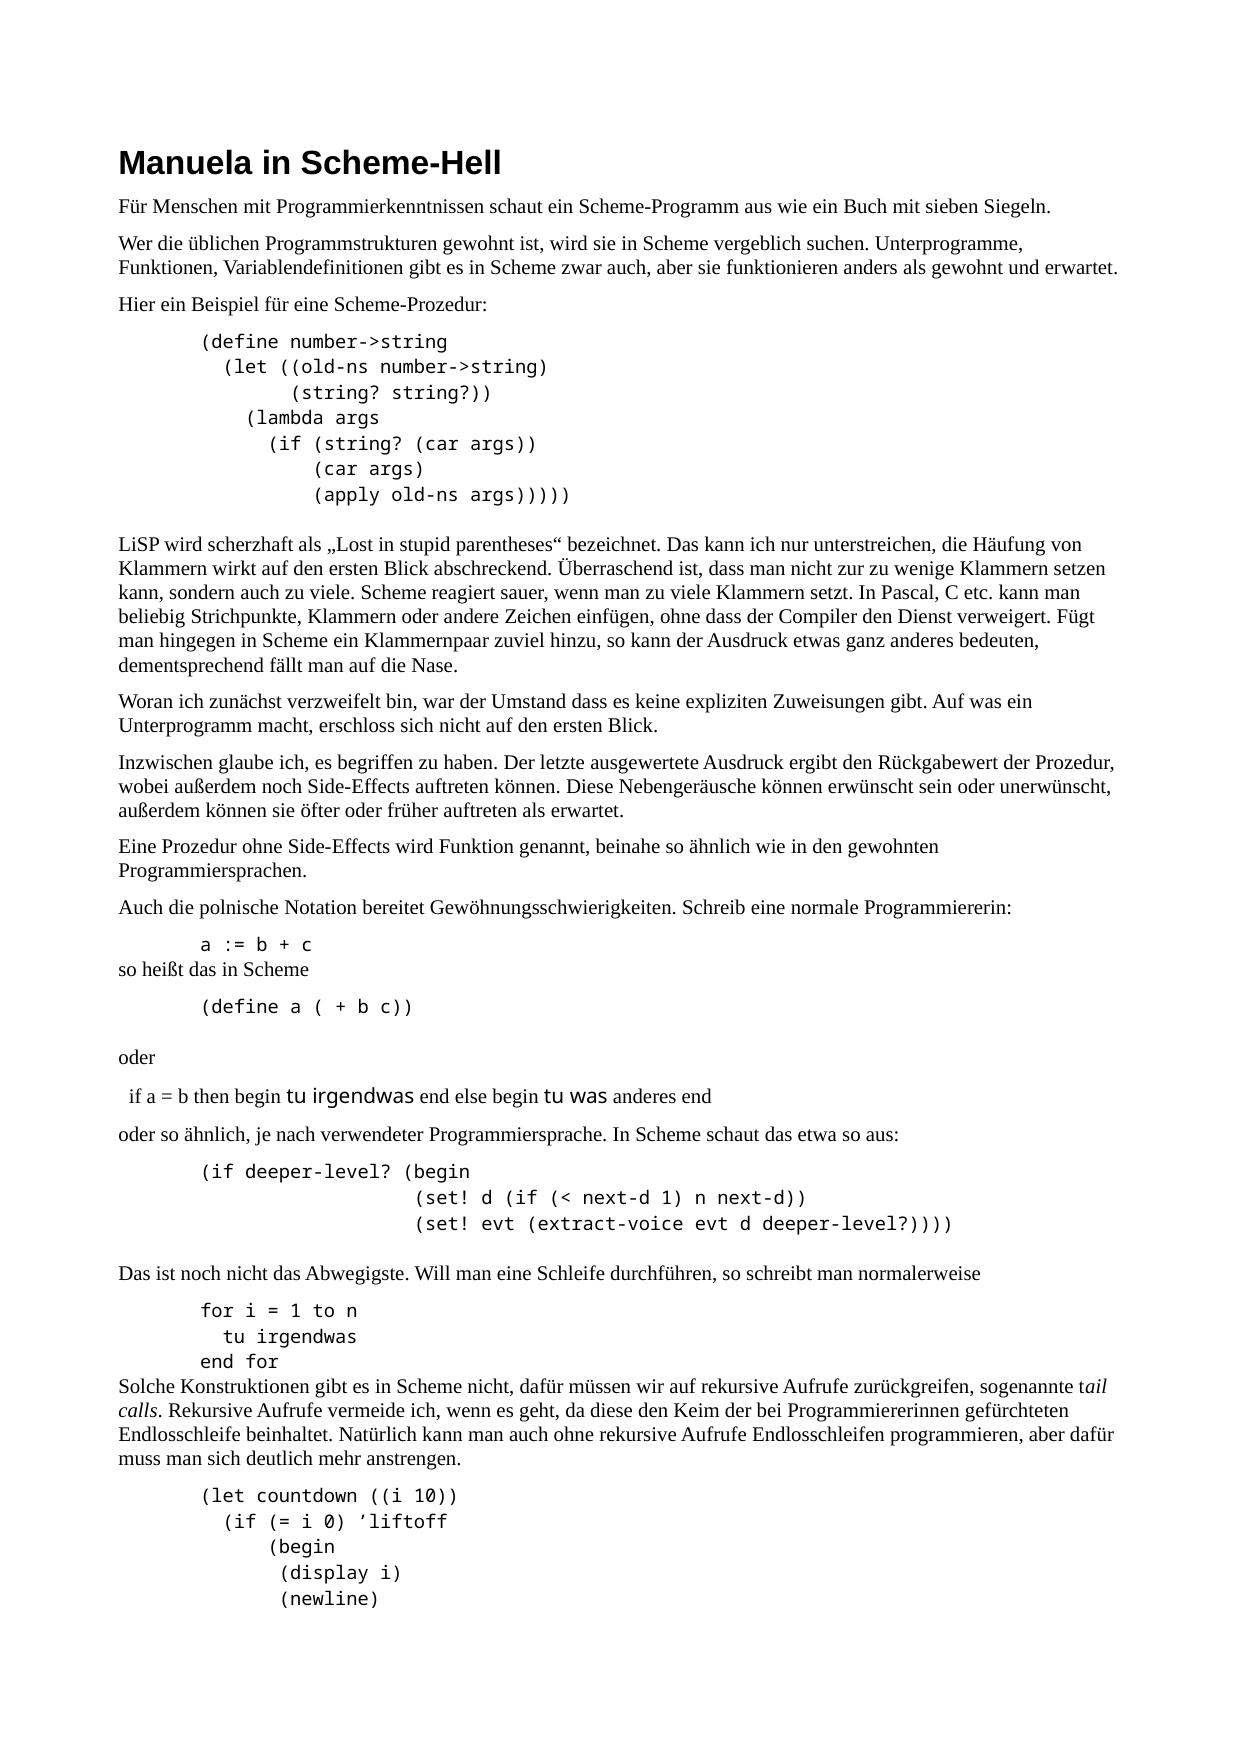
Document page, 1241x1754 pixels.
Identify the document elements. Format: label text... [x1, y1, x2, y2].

text end for [177, 1348, 1122, 1374]
text (if (string? (car args)) [177, 430, 1122, 456]
text Inzwischen glaube ich, es begriffen zu haben. Der letzte ausgewertete Ausdruck ergibt den Rückgabewert der Prozedur, wobei außerdem noch Side-Effects auftreten können. Diese Nebengeräusche können erwünscht sein oder unerwünscht, außerdem können sie öfter oder früher auftreten als erwartet. [118, 750, 1122, 822]
text Das ist noch nicht das Abwegigste. Will man eine Schleife durchführen, so schreibt man normalerweise [118, 1261, 1122, 1285]
text (lambda args [177, 404, 1122, 430]
text (apply old-ns args))))) [177, 481, 1122, 507]
text LiSP wird scherzhaft als „Lost in stupid parentheses“ bezeichnet. Das kann ich nur unterstreichen, die Häufung von Klammern wirkt auf den ersten Blick abschreckend. Überraschend ist, dass man nicht zur zu wenige Klammern setzen kann, sondern auch zu viele. Scheme reagiert sauer, wenn man zu viele Klammern setzt. In Pascal, C etc. kann man beliebig Strichpunkte, Klammern oder andere Zeichen einfügen, ohne dass der Compiler den Dienst verweigert. Fügt man hingegen in Scheme ein Klammernpaar zuviel hinzu, so kann der Ausdruck etwas ganz anderes bedeuten, dementsprechend fällt man auf die Nase. [118, 532, 1122, 677]
text oder so ähnlich, je nach verwendeter Programmiersprache. In Scheme schaut das etwa so aus: [118, 1122, 1122, 1146]
text Auch die polnische Notation bereitet Gewöhnungsschwierigkeiten. Schreib eine normale Programmiererin: [118, 895, 1122, 919]
text (set! evt (extract-voice evt d deeper-level?)))) [177, 1210, 1122, 1235]
text Woran ich zunächst verzweifelt bin, war der Umstand dass es keine expliziten Zuweisungen gibt. Auf was ein Unterprogramm macht, erschloss sich nicht auf den ersten Blick. [118, 689, 1122, 737]
text (define a ( + b c)) [177, 994, 1122, 1019]
text (if (= i 0) ’liftoff [177, 1508, 1122, 1534]
text a := b + c [177, 932, 1122, 957]
text (newline) [177, 1585, 1122, 1610]
subtitle Manuela in Scheme-Hell [118, 143, 1122, 182]
text (if deeper-level? (begin [177, 1159, 1122, 1184]
text Wer die üblichen Programmstrukturen gewohnt ist, wird sie in Scheme vergeblich suchen. Unterprogramme, Funktionen, Variablendefinitionen gibt es in Scheme zwar auch, aber sie funktionieren anders als gewohnt und erwartet. [118, 231, 1122, 279]
text Für Menschen mit Programmierkenntnissen schaut ein Scheme-Programm aus wie ein Buch mit sieben Siegeln. [118, 194, 1122, 218]
text oder [118, 1045, 1122, 1069]
text (string? string?)) [177, 379, 1122, 404]
text (define number->string [177, 328, 1122, 353]
text for i = 1 to n [177, 1297, 1122, 1323]
text so heißt das in Scheme [118, 957, 1122, 981]
text (let countdown ((i 10)) [177, 1483, 1122, 1508]
text (let ((old-ns number->string) [177, 353, 1122, 379]
text (set! d (if (< next-d 1) n next-d)) [177, 1184, 1122, 1210]
text Eine Prozedur ohne Side-Effects wird Funktion genannt, beinahe so ähnlich wie in den gewohnten Programmiersprachen. [118, 834, 1122, 882]
text (begin [177, 1534, 1122, 1559]
text tu irgendwas [177, 1323, 1122, 1348]
text (car args) [177, 456, 1122, 481]
text Hier ein Beispiel für eine Scheme-Prozedur: [118, 291, 1122, 316]
text (display i) [177, 1559, 1122, 1585]
text if a = b then begin tu irgendwas end else begin tu was anderes end [118, 1081, 1122, 1110]
text Solche Konstruktionen gibt es in Scheme nicht, dafür müssen wir auf rekursive Aufrufe zurückgreifen, sogenannte tail calls. Rekursive Aufrufe vermeide ich, wenn es geht, da diese den Keim der bei Programmiererinnen gefürchteten Endlosschleife beinhaltet. Natürlich kann man auch ohne rekursive Aufrufe Endlosschleifen programmieren, aber dafür muss man sich deutlich mehr anstrengen. [118, 1374, 1122, 1470]
